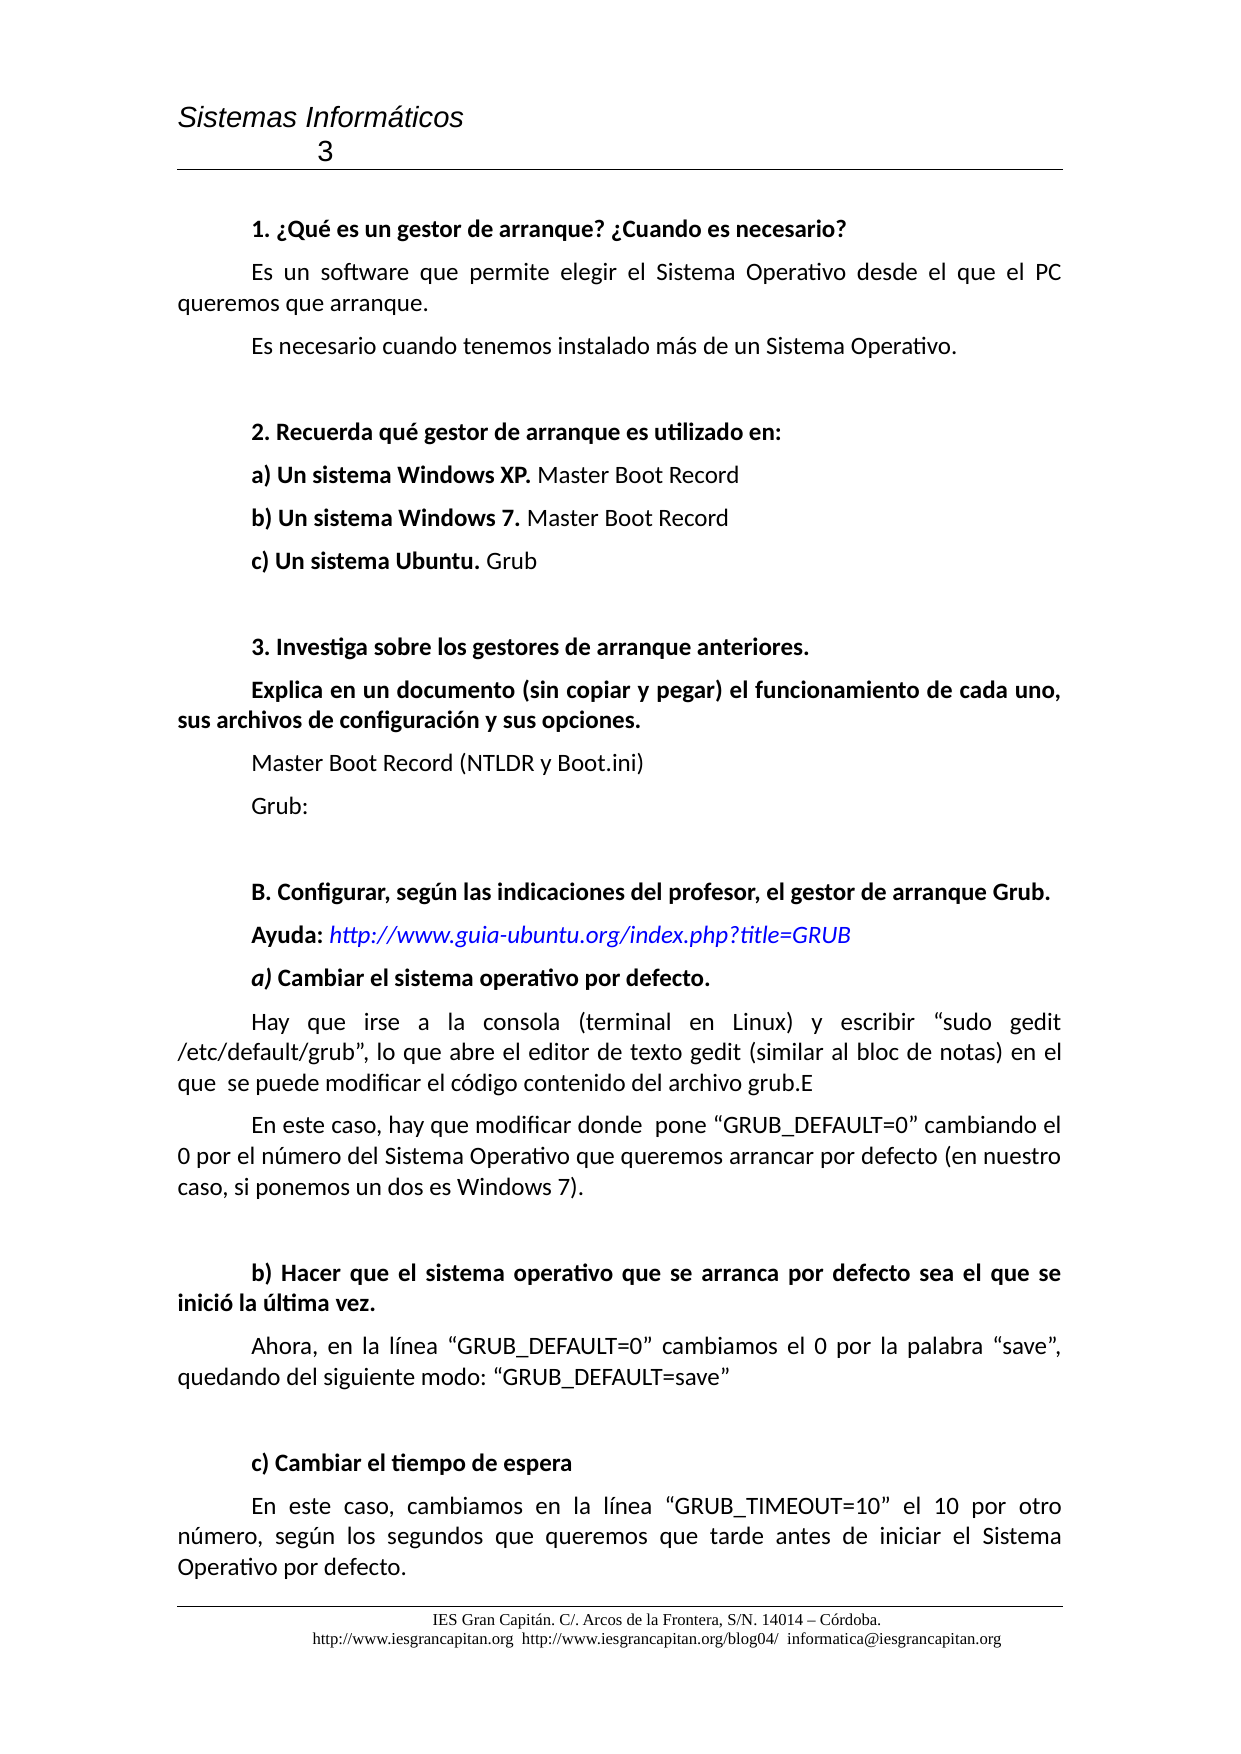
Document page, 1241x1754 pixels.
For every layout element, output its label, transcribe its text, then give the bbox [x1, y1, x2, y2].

text b) Hacer que el sistema operativo que se arranca por defecto sea el que se inició la última vez. [177, 1257, 1063, 1318]
text Master Boot Record (NTLDR y Boot.ini) [177, 747, 1063, 778]
text 3. Investiga sobre los gestores de arranque anteriores. [177, 631, 1063, 661]
text Es un software que permite elegir el Sistema Operativo desde el que el PC queremos que arranque. [177, 256, 1063, 317]
text Explica en un documento (sin copiar y pegar) el funcionamiento de cada uno, sus archivos de configuración y sus opciones. [177, 674, 1063, 735]
text Es necesario cuando tenemos instalado más de un Sistema Operativo. [177, 330, 1063, 360]
text c) Cambiar el tiempo de espera [177, 1447, 1063, 1477]
text b) Un sistema Windows 7. Master Boot Record [177, 502, 1063, 532]
text Grub: [177, 791, 1063, 821]
text B. Configurar, según las indicaciones del profesor, el gestor de arranque Grub. [177, 877, 1063, 907]
text Hay que irse a la consola (terminal en Linux) y escribir “sudo gedit /etc/default/grub”, lo que abre el editor de texto gedit (similar al bloc de notas) en el que se puede modificar el código contenido del archivo grub.E [177, 1006, 1063, 1097]
text En este caso, cambiamos en la línea “GRUB_TIMEOUT=10” el 10 por otro número, según los segundos que queremos que tarde antes de iniciar el Sistema Operativo por defecto. [177, 1490, 1063, 1581]
text 2. Recuerda qué gestor de arranque es utilizado en: [177, 416, 1063, 446]
text En este caso, hay que modificar donde pone “GRUB_DEFAULT=0” cambiando el 0 por el número del Sistema Operativo que queremos arrancar por defecto (en nuestro caso, si ponemos un dos es Windows 7). [177, 1110, 1063, 1201]
text c) Un sistema Ubuntu. Grub [177, 545, 1063, 575]
text a) Un sistema Windows XP. Master Boot Record [177, 459, 1063, 489]
text Ahora, en la línea “GRUB_DEFAULT=0” cambiamos el 0 por la palabra “save”, quedando del siguiente modo: “GRUB_DEFAULT=save” [177, 1330, 1063, 1391]
text 1. ¿Qué es un gestor de arranque? ¿Cuando es necesario? [177, 213, 1063, 244]
text Ayuda: http://www.guia-ubuntu.org/index.php?title=GRUB [177, 919, 1063, 950]
text a) Cambiar el sistema operativo por defecto. [177, 963, 1063, 993]
